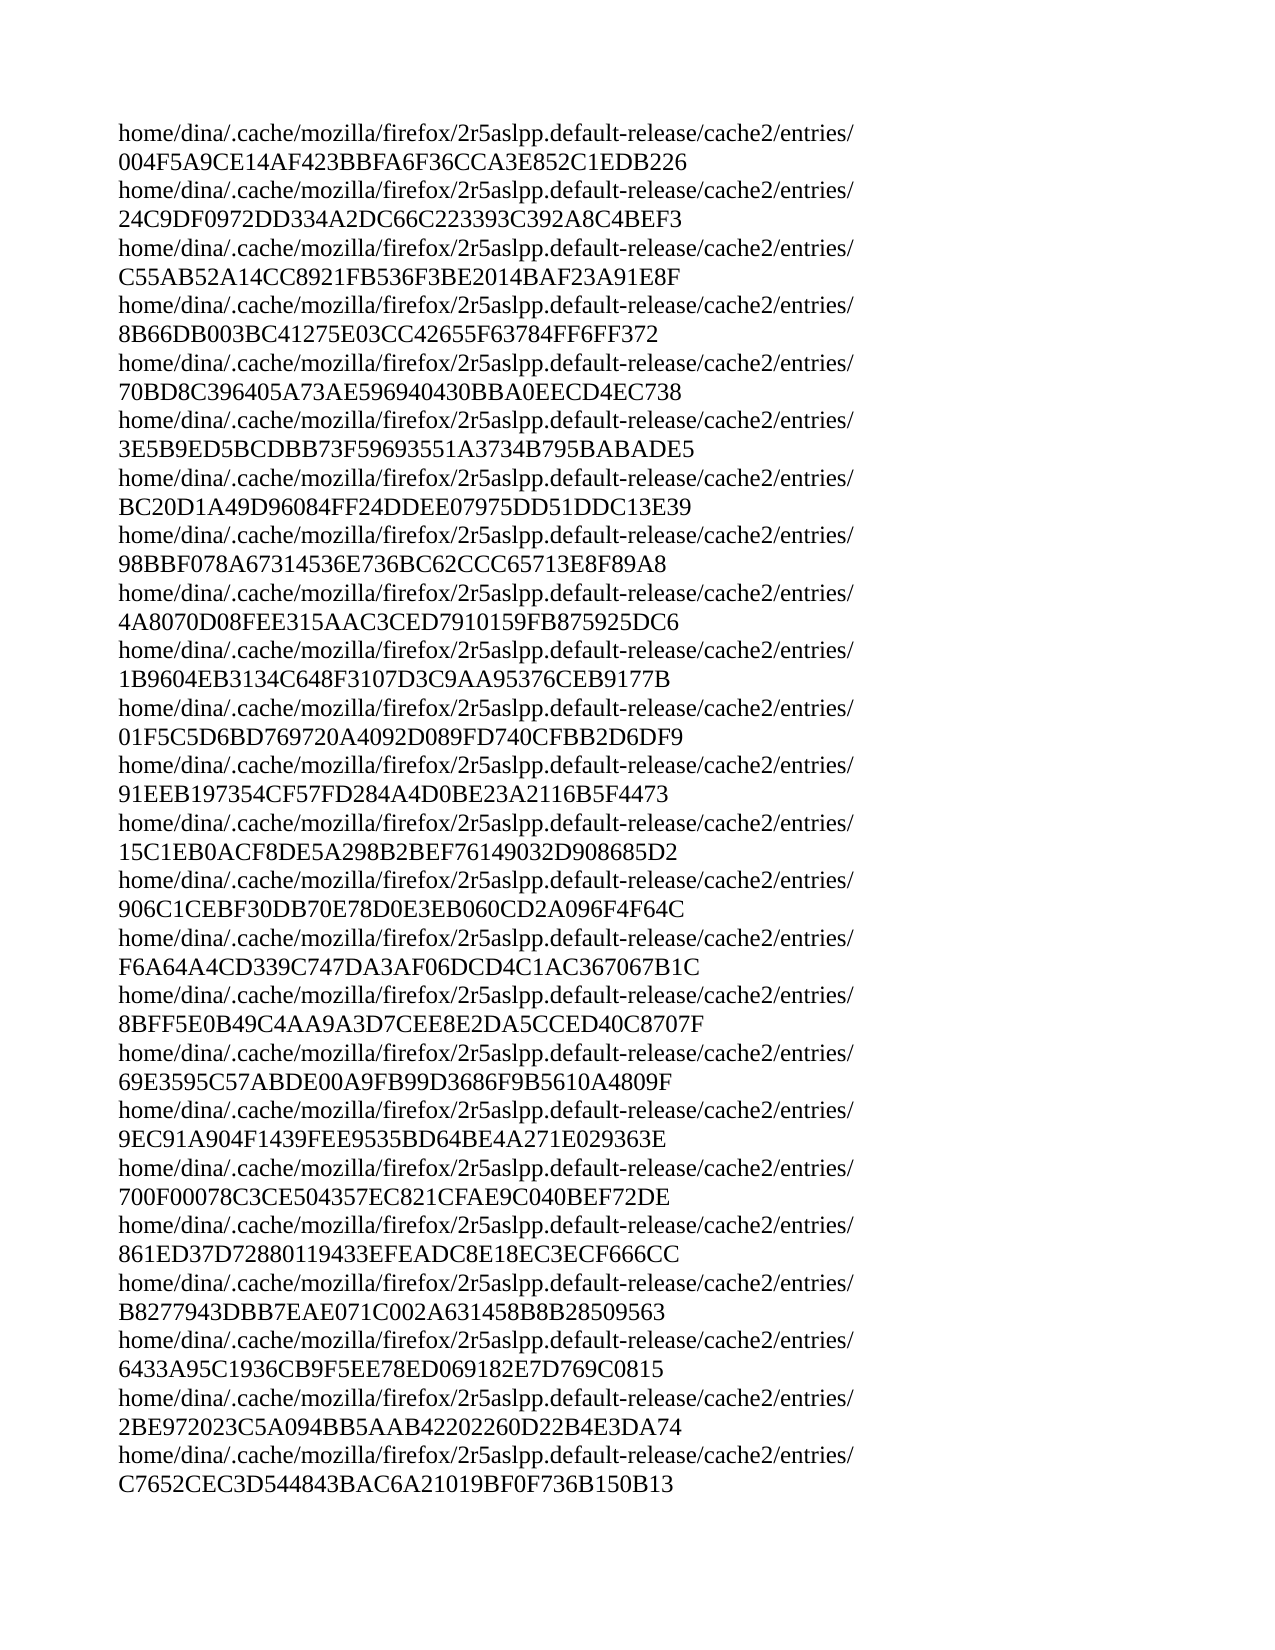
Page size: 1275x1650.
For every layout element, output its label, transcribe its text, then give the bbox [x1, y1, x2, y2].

text home/dina/.cache/mozilla/firefox/2r5aslpp.default-release/cache2/entries/8B66DB003BC41275E03CC42655F63784FF6FF372 [118, 291, 1157, 348]
text home/dina/.cache/mozilla/firefox/2r5aslpp.default-release/cache2/entries/91EEB197354CF57FD284A4D0BE23A2116B5F4473 [118, 751, 1157, 808]
text home/dina/.cache/mozilla/firefox/2r5aslpp.default-release/cache2/entries/8BFF5E0B49C4AA9A3D7CEE8E2DA5CCED40C8707F [118, 981, 1157, 1038]
text home/dina/.cache/mozilla/firefox/2r5aslpp.default-release/cache2/entries/C55AB52A14CC8921FB536F3BE2014BAF23A91E8F [118, 233, 1157, 291]
text home/dina/.cache/mozilla/firefox/2r5aslpp.default-release/cache2/entries/24C9DF0972DD334A2DC66C223393C392A8C4BEF3 [118, 176, 1157, 233]
text home/dina/.cache/mozilla/firefox/2r5aslpp.default-release/cache2/entries/01F5C5D6BD769720A4092D089FD740CFBB2D6DF9 [118, 693, 1157, 751]
text home/dina/.cache/mozilla/firefox/2r5aslpp.default-release/cache2/entries/6433A95C1936CB9F5EE78ED069182E7D769C0815 [118, 1326, 1157, 1383]
text home/dina/.cache/mozilla/firefox/2r5aslpp.default-release/cache2/entries/1B9604EB3134C648F3107D3C9AA95376CEB9177B [118, 636, 1157, 693]
text home/dina/.cache/mozilla/firefox/2r5aslpp.default-release/cache2/entries/F6A64A4CD339C747DA3AF06DCD4C1AC367067B1C [118, 923, 1157, 981]
text home/dina/.cache/mozilla/firefox/2r5aslpp.default-release/cache2/entries/861ED37D72880119433EFEADC8E18EC3ECF666CC [118, 1211, 1157, 1268]
text home/dina/.cache/mozilla/firefox/2r5aslpp.default-release/cache2/entries/B8277943DBB7EAE071C002A631458B8B28509563 [118, 1268, 1157, 1326]
text home/dina/.cache/mozilla/firefox/2r5aslpp.default-release/cache2/entries/C7652CEC3D544843BAC6A21019BF0F736B150B13 [118, 1441, 1157, 1498]
text home/dina/.cache/mozilla/firefox/2r5aslpp.default-release/cache2/entries/004F5A9CE14AF423BBFA6F36CCA3E852C1EDB226 [118, 118, 1157, 176]
text home/dina/.cache/mozilla/firefox/2r5aslpp.default-release/cache2/entries/4A8070D08FEE315AAC3CED7910159FB875925DC6 [118, 578, 1157, 636]
text home/dina/.cache/mozilla/firefox/2r5aslpp.default-release/cache2/entries/BC20D1A49D96084FF24DDEE07975DD51DDC13E39 [118, 463, 1157, 521]
text home/dina/.cache/mozilla/firefox/2r5aslpp.default-release/cache2/entries/9EC91A904F1439FEE9535BD64BE4A271E029363E [118, 1096, 1157, 1153]
text home/dina/.cache/mozilla/firefox/2r5aslpp.default-release/cache2/entries/2BE972023C5A094BB5AAB42202260D22B4E3DA74 [118, 1383, 1157, 1441]
text home/dina/.cache/mozilla/firefox/2r5aslpp.default-release/cache2/entries/69E3595C57ABDE00A9FB99D3686F9B5610A4809F [118, 1038, 1157, 1096]
text home/dina/.cache/mozilla/firefox/2r5aslpp.default-release/cache2/entries/98BBF078A67314536E736BC62CCC65713E8F89A8 [118, 521, 1157, 578]
text home/dina/.cache/mozilla/firefox/2r5aslpp.default-release/cache2/entries/15C1EB0ACF8DE5A298B2BEF76149032D908685D2 [118, 808, 1157, 866]
text home/dina/.cache/mozilla/firefox/2r5aslpp.default-release/cache2/entries/70BD8C396405A73AE596940430BBA0EECD4EC738 [118, 348, 1157, 406]
text home/dina/.cache/mozilla/firefox/2r5aslpp.default-release/cache2/entries/3E5B9ED5BCDBB73F59693551A3734B795BABADE5 [118, 406, 1157, 463]
text home/dina/.cache/mozilla/firefox/2r5aslpp.default-release/cache2/entries/906C1CEBF30DB70E78D0E3EB060CD2A096F4F64C [118, 866, 1157, 923]
text home/dina/.cache/mozilla/firefox/2r5aslpp.default-release/cache2/entries/700F00078C3CE504357EC821CFAE9C040BEF72DE [118, 1153, 1157, 1211]
